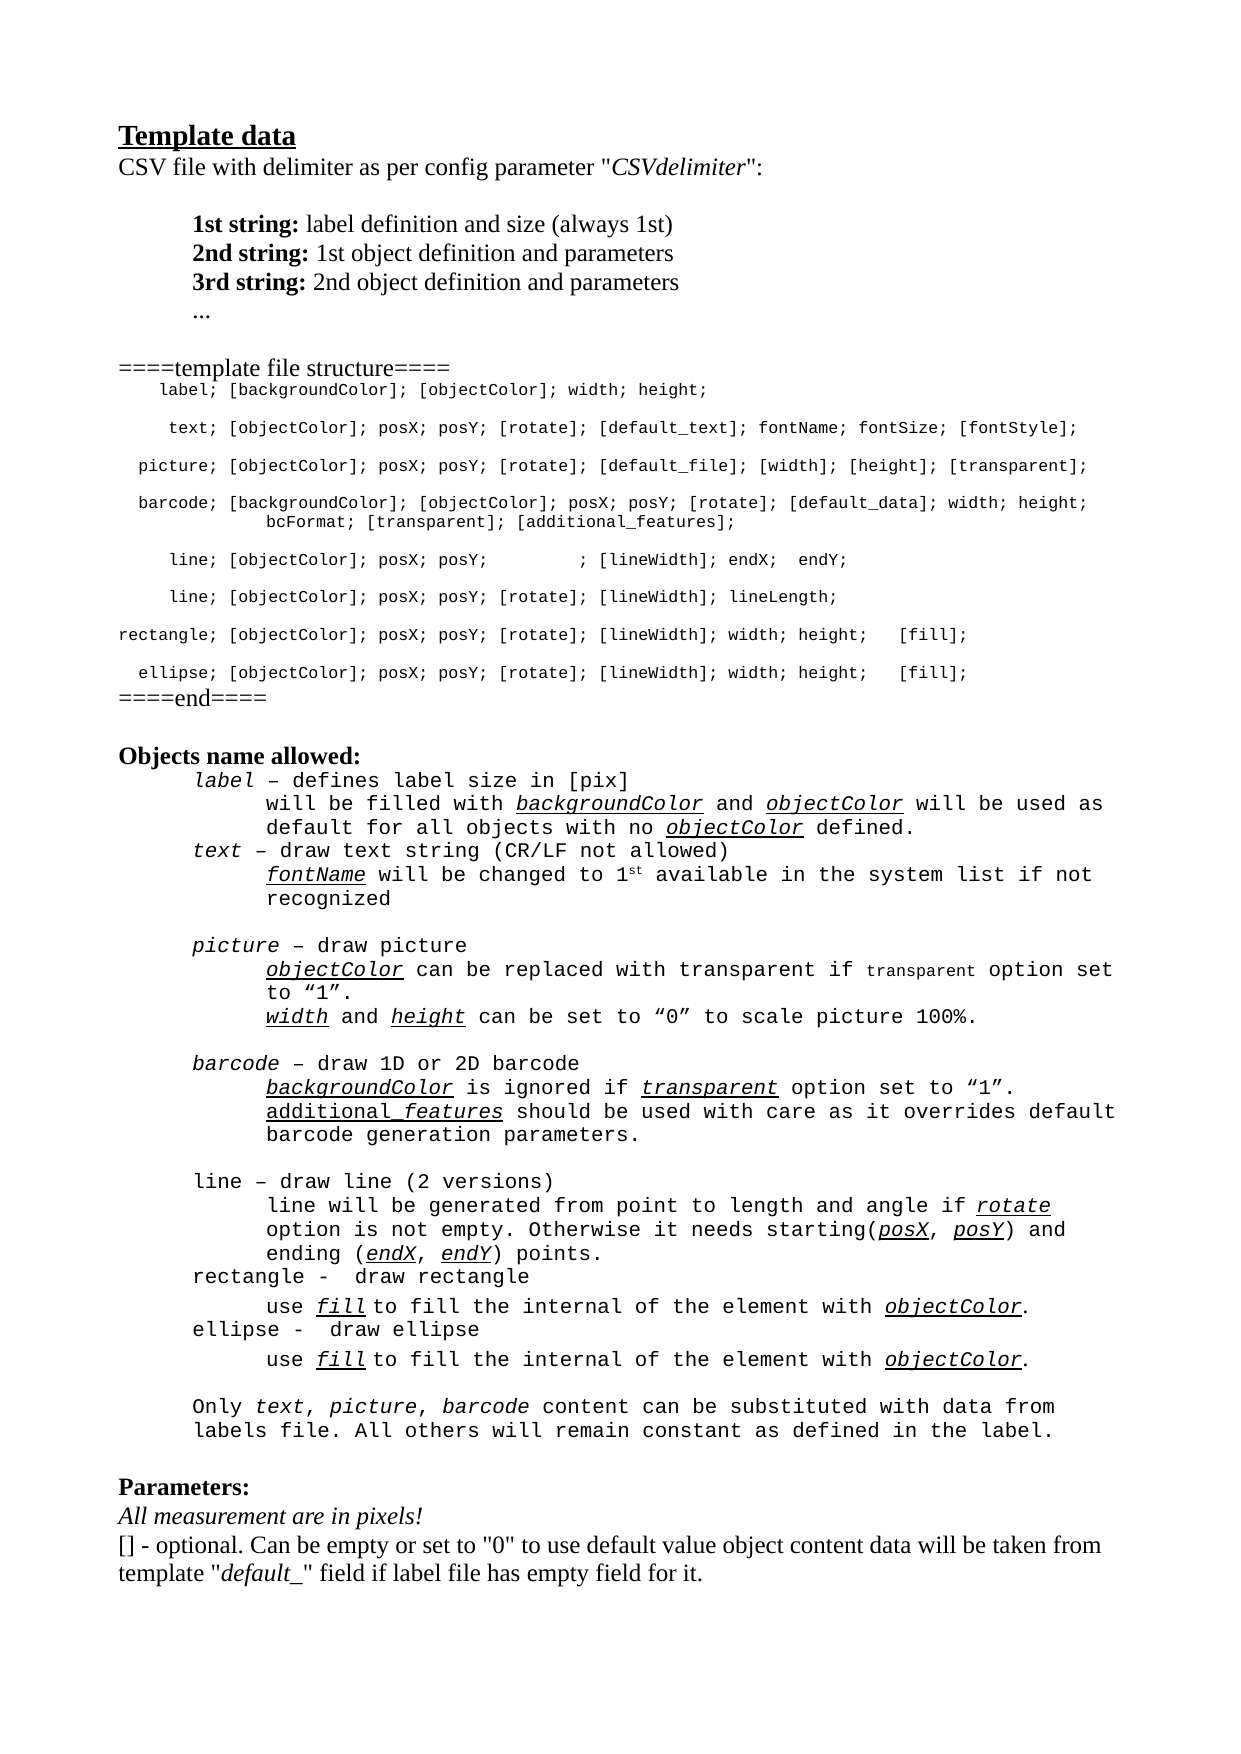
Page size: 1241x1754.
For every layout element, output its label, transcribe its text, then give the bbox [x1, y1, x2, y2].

text will be filled with backgroundColor and objectColor will be used as default for all objects with no objectColor defined. [266, 793, 1122, 841]
text picture – draw picture [192, 935, 1122, 959]
text label – defines label size in [pix] [192, 769, 1122, 793]
text label; [backgroundColor]; [objectColor]; width; height; [118, 382, 1122, 401]
text rectangle - draw rectangle [192, 1266, 1122, 1290]
text ====end==== [118, 683, 1122, 712]
text rectangle; [objectColor]; posX; posY; [rotate]; [lineWidth]; width; height; [fill]; [118, 627, 1122, 646]
text Parameters: [118, 1472, 1122, 1501]
text use fill to fill the internal of the element with objectColor. [266, 1290, 1122, 1319]
text text; [objectColor]; posX; posY; [rotate]; [default_text]; fontName; fontSize; [fontStyle]; [118, 419, 1122, 438]
text [] - optional. Can be empty or set to "0" to use default value object content data will be taken from template "default_" field if label file has empty field for it. [118, 1530, 1122, 1587]
text line; [objectColor]; posX; posY; ; [lineWidth]; endX; endY; [118, 551, 1122, 570]
text line – draw line (2 versions) [192, 1172, 1122, 1195]
text Objects name allowed: [118, 741, 1122, 769]
text barcode; [backgroundColor]; [objectColor]; posX; posY; [rotate]; [default_data]; width; height; bcFormat; [transparent]; [additional_features]; [118, 495, 1122, 532]
text use fill to fill the internal of the element with objectColor. [192, 1343, 1122, 1373]
text text – draw text string (CR/LF not allowed) [192, 841, 1122, 864]
text ... [192, 295, 1122, 324]
text picture; [objectColor]; posX; posY; [rotate]; [default_file]; [width]; [height]; [transparent]; [118, 457, 1122, 476]
text fontName will be changed to 1st available in the system list if not recognized [192, 864, 1122, 911]
text Template data [118, 118, 1122, 152]
text 3rd string: 2nd object definition and parameters [192, 267, 1122, 295]
text Only text, picture, barcode content can be substituted with data from labels file. All others will remain constant as defined in the label. [192, 1396, 1122, 1443]
text additional_features should be used with care as it overrides default barcode generation parameters. [266, 1101, 1122, 1148]
text CSV file with delimiter as per config parameter "CSVdelimiter": [118, 152, 1122, 180]
text objectColor can be replaced with transparent if transparent option set to “1”. [192, 959, 1122, 1006]
text ellipse; [objectColor]; posX; posY; [rotate]; [lineWidth]; width; height; [fill]; [118, 664, 1122, 683]
text 2nd string: 1st object definition and parameters [192, 238, 1122, 267]
text barcode – draw 1D or 2D barcode [192, 1053, 1122, 1077]
text width and height can be set to “0” to scale picture 100%. [192, 1006, 1122, 1030]
text ====template file structure==== [118, 353, 1122, 382]
text 1st string: label definition and size (always 1st) [192, 209, 1122, 238]
text backgroundColor is ignored if transparent option set to “1”. [266, 1077, 1122, 1101]
text All measurement are in pixels! [118, 1501, 1122, 1530]
text line will be generated from point to length and angle if rotate option is not empty. Otherwise it needs starting(posX, posY) and ending (endX, endY) points. [266, 1195, 1122, 1266]
text ellipse - draw ellipse [192, 1319, 1122, 1343]
text line; [objectColor]; posX; posY; [rotate]; [lineWidth]; lineLength; [118, 589, 1122, 608]
